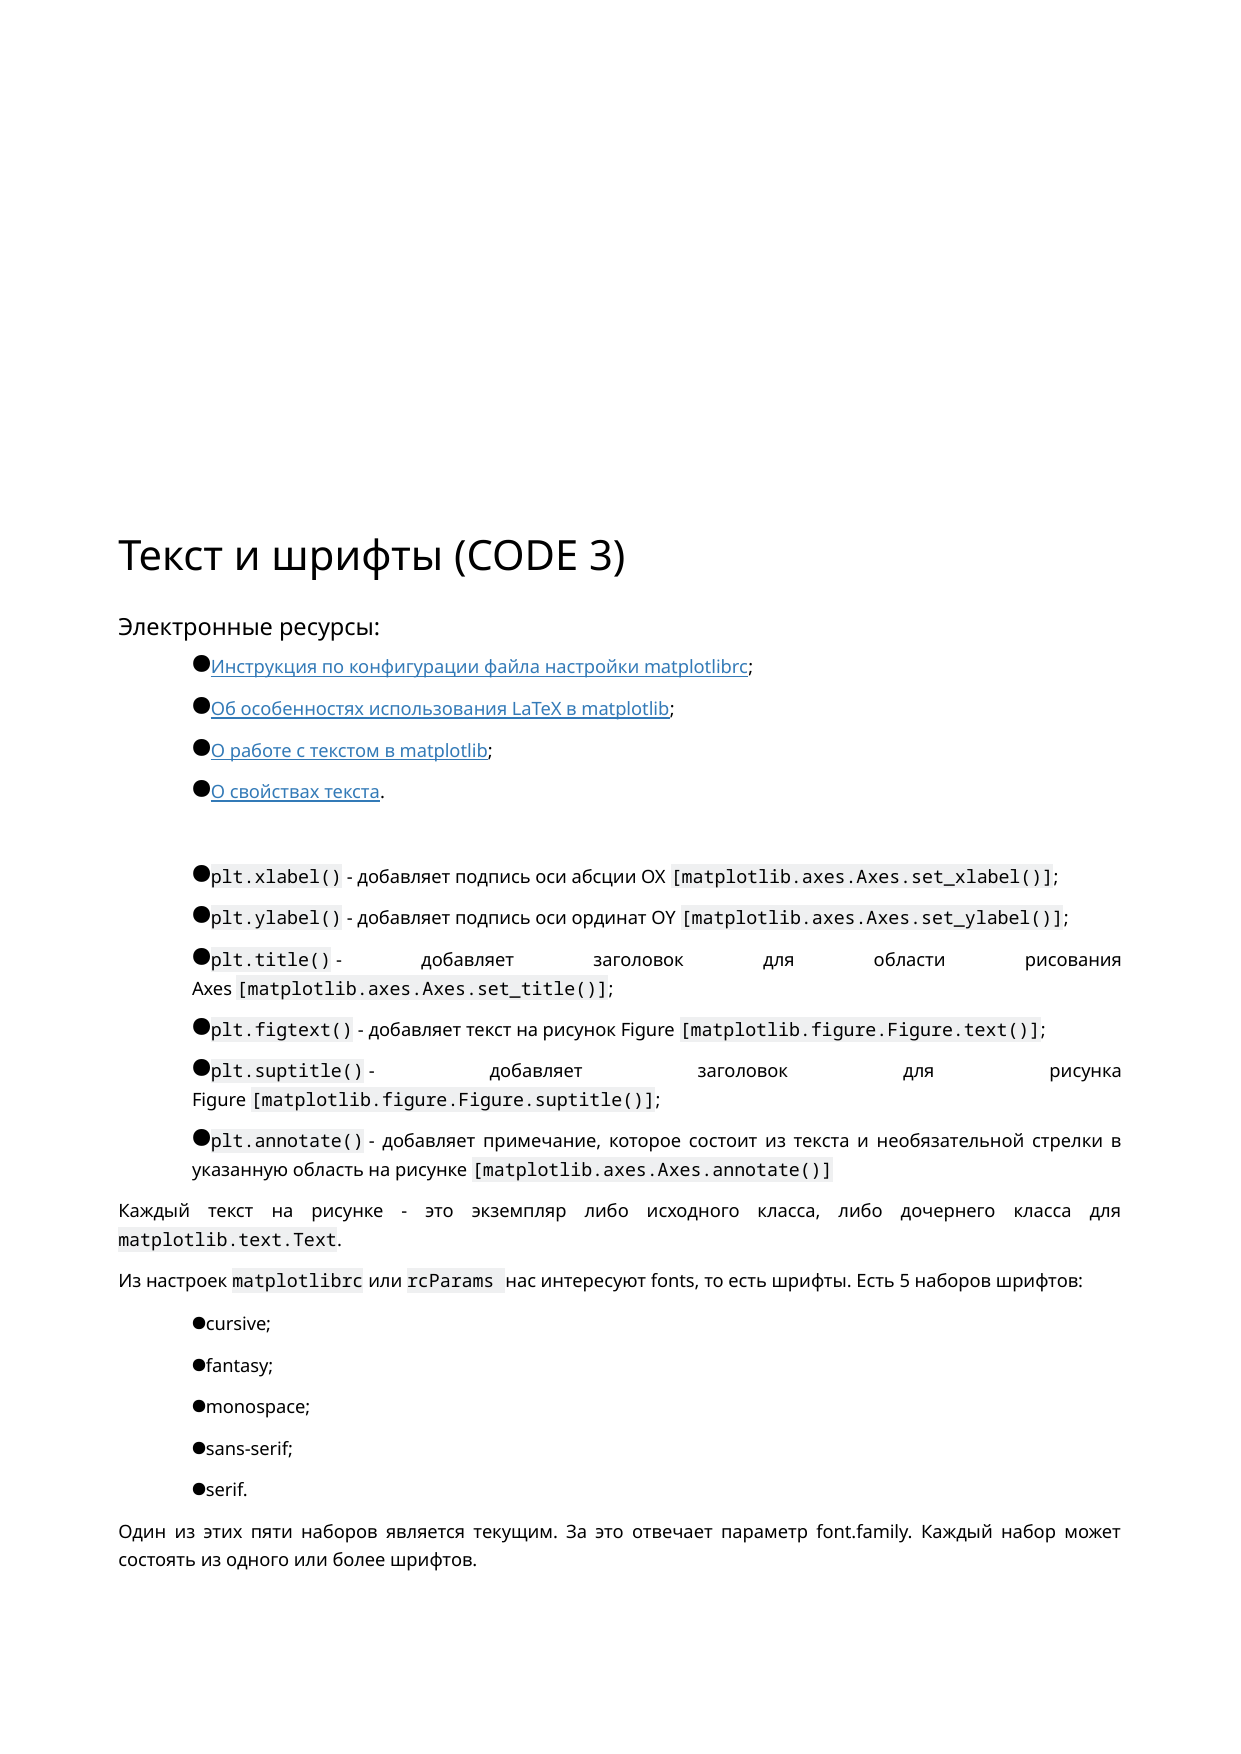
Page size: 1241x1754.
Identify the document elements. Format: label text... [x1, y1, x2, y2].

list О работе с текстом в matplotlib; [118, 738, 1122, 762]
list plt.annotate() - добавляет примечание, которое состоит из текста и необязательной стрелки в указанную область на рисунке [matplotlib.axes.Axes.annotate()] [118, 1128, 1122, 1182]
list sans-serif; [118, 1436, 1122, 1461]
list serif. [118, 1477, 1122, 1502]
text Каждый текст на рисунке - это экземпляр либо исходного класса, либо дочернего класса для matplotlib.text.Text. [118, 1198, 1122, 1252]
list Об особенностях использования LaTeX в matplotlib; [118, 696, 1122, 721]
list fantasy; [118, 1353, 1122, 1378]
list plt.figtext() - добавляет текст на рисунок Figure [matplotlib.figure.Figure.text()]; [118, 1017, 1122, 1042]
list plt.title() - добавляет заголовок для области рисования Axes [matplotlib.axes.Axes.set_title()]; [118, 947, 1122, 1000]
list cursive; [118, 1311, 1122, 1336]
text Один из этих пяти наборов является текущим. За это отвечает параметр font.family. Каждый набор может состоять из одного или более шрифтов. [118, 1519, 1122, 1572]
list plt.ylabel() - добавляет подпись оси ординат OY [matplotlib.axes.Axes.set_ylabel()]; [118, 905, 1122, 930]
text Из настроек matplotlibrc или rcParams нас интересуют fonts, то есть шрифты. Есть 5 наборов шрифтов: [118, 1268, 1122, 1293]
subtitle Электронные ресурсы: [118, 610, 1122, 642]
list О свойствах текста. [118, 779, 1122, 804]
list monospace; [118, 1394, 1122, 1419]
list plt.suptitle() - добавляет заголовок для рисунка Figure [matplotlib.figure.Figure.suptitle()]; [118, 1058, 1122, 1112]
subtitle Текст и шрифты (CODE 3) [118, 526, 1122, 583]
list plt.xlabel() - добавляет подпись оси абсции OX [matplotlib.axes.Axes.set_xlabel()]; [118, 864, 1122, 889]
list Инструкция по конфигурации файла настройки matplotlibrc; [118, 654, 1122, 679]
